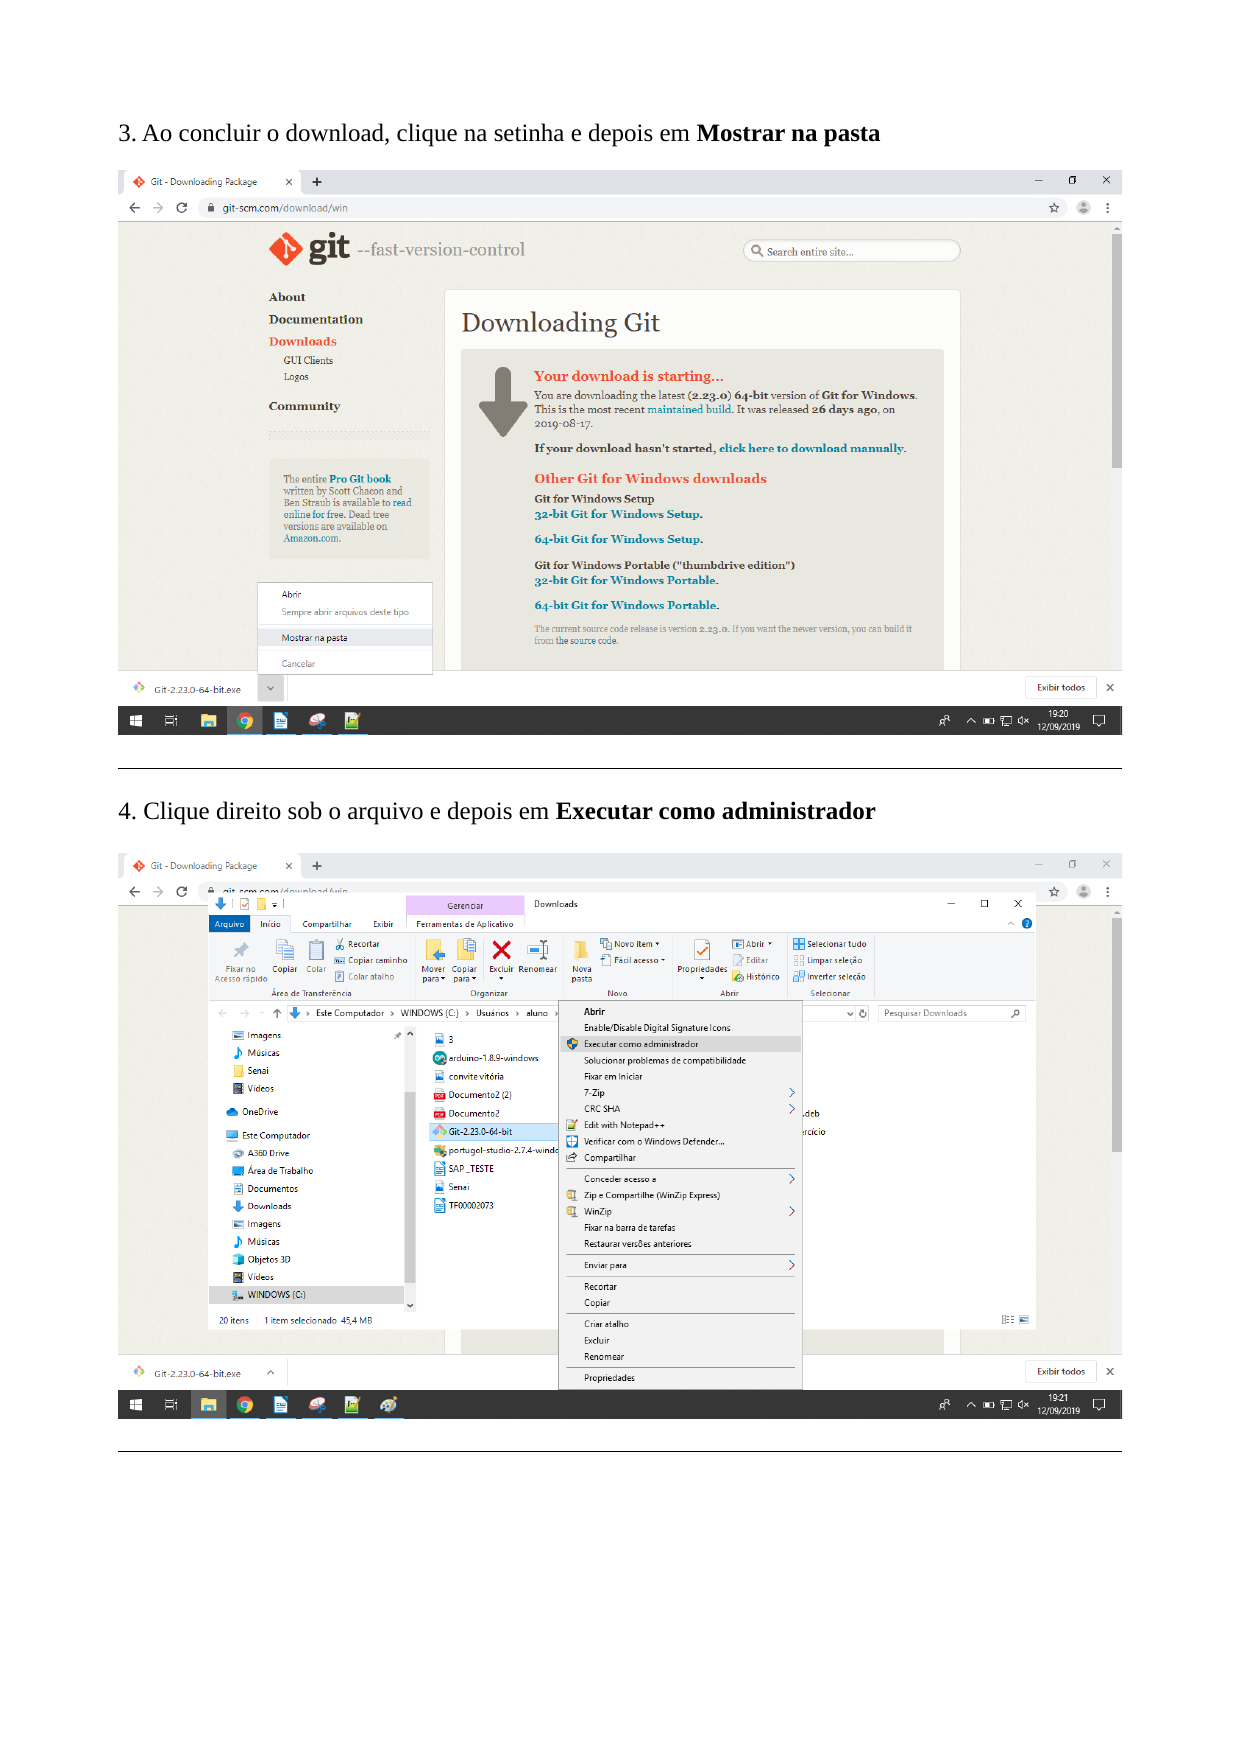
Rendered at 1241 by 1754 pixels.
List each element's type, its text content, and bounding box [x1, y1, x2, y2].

picture [118, 170, 1123, 735]
text 4. Clique direito sob o arquivo e depois em Executar como administrador [118, 796, 1122, 825]
text 3. Ao concluir o download, clique na setinha e depois em Mostrar na pasta [118, 118, 1122, 147]
picture [118, 853, 1123, 1419]
